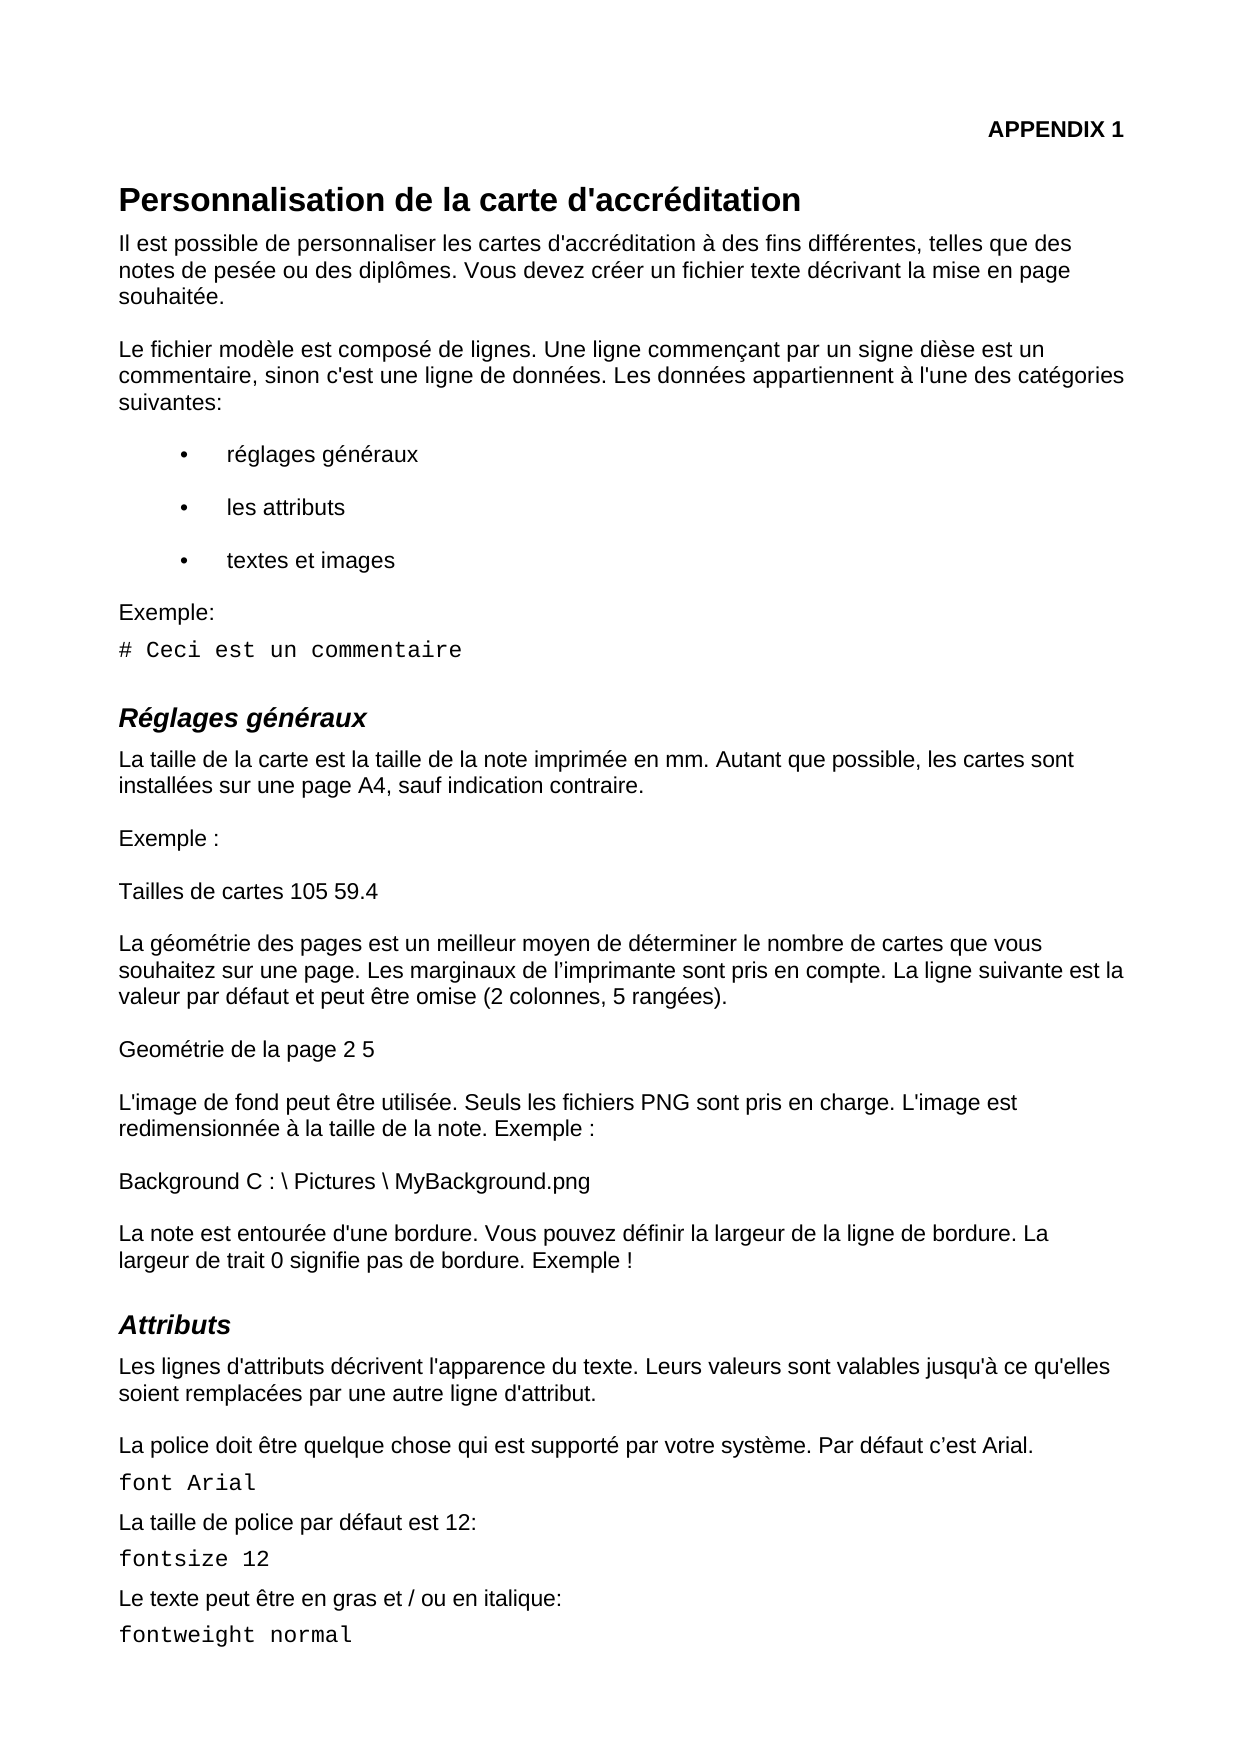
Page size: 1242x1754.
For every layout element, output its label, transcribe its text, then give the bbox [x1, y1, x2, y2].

text La taille de la carte est la taille de la note imprimée en mm. Autant que possible, les cartes sont installées sur une page A4, sauf indication contraire. [118, 746, 1098, 799]
text APPENDIX 1 [106, 116, 1124, 143]
text fontweight normal [118, 1624, 1135, 1649]
text Il est possible de personnaliser les cartes d'accréditation à des fins différentes, telles que des notes de pesée ou des diplômes. Vous devez créer un fichier texte décrivant la mise en page souhaitée. [118, 230, 1135, 309]
text • réglages généraux [118, 441, 1135, 468]
text L'image de fond peut être utilisée. Seuls les fichiers PNG sont pris en charge. L'image est redimensionnée à la taille de la note. Exemple : [118, 1088, 1098, 1141]
text Attributs [118, 1309, 1135, 1341]
text Réglages généraux [118, 702, 1135, 733]
text • textes et images [118, 547, 1135, 573]
text font Arial [118, 1471, 1135, 1497]
text La note est entourée d'une bordure. Vous pouvez définir la largeur de la ligne de bordure. La largeur de trait 0 signifie pas de bordure. Exemple ! [118, 1220, 1098, 1273]
text La taille de police par défaut est 12: [118, 1508, 1135, 1535]
text • les attributs [118, 494, 1135, 520]
text Exemple: [118, 599, 1135, 626]
text La géométrie des pages est un meilleur moyen de déterminer le nombre de cartes que vous souhaitez sur une page. Les marginaux de l’imprimante sont pris en compte. La ligne suivante est la valeur par défaut et peut être omise (2 colonnes, 5 rangées). [118, 930, 1125, 1009]
text # Ceci est un commentaire [118, 638, 1135, 664]
text La police doit être quelque chose qui est supporté par votre système. Par défaut c’est Arial. [118, 1432, 1135, 1459]
text Tailles de cartes 105 59.4 [118, 878, 1098, 904]
text Le fichier modèle est composé de lignes. Une ligne commençant par un signe dièse est un commentaire, sinon c'est une ligne de données. Les données appartiennent à l'une des catégories suivantes: [118, 336, 1135, 415]
text Geométrie de la page 2 5 [118, 1036, 1098, 1062]
text Les lignes d'attributs décrivent l'apparence du texte. Leurs valeurs sont valables jusqu'à ce qu'elles soient remplacées par une autre ligne d'attribut. [118, 1353, 1135, 1406]
text Background C : \ Pictures \ MyBackground.png [118, 1168, 1098, 1194]
text Personnalisation de la carte d'accréditation [118, 181, 1135, 219]
text Exemple : [118, 825, 1098, 851]
text Le texte peut être en gras et / ou en italique: [118, 1585, 1135, 1611]
text fontsize 12 [118, 1547, 1135, 1573]
